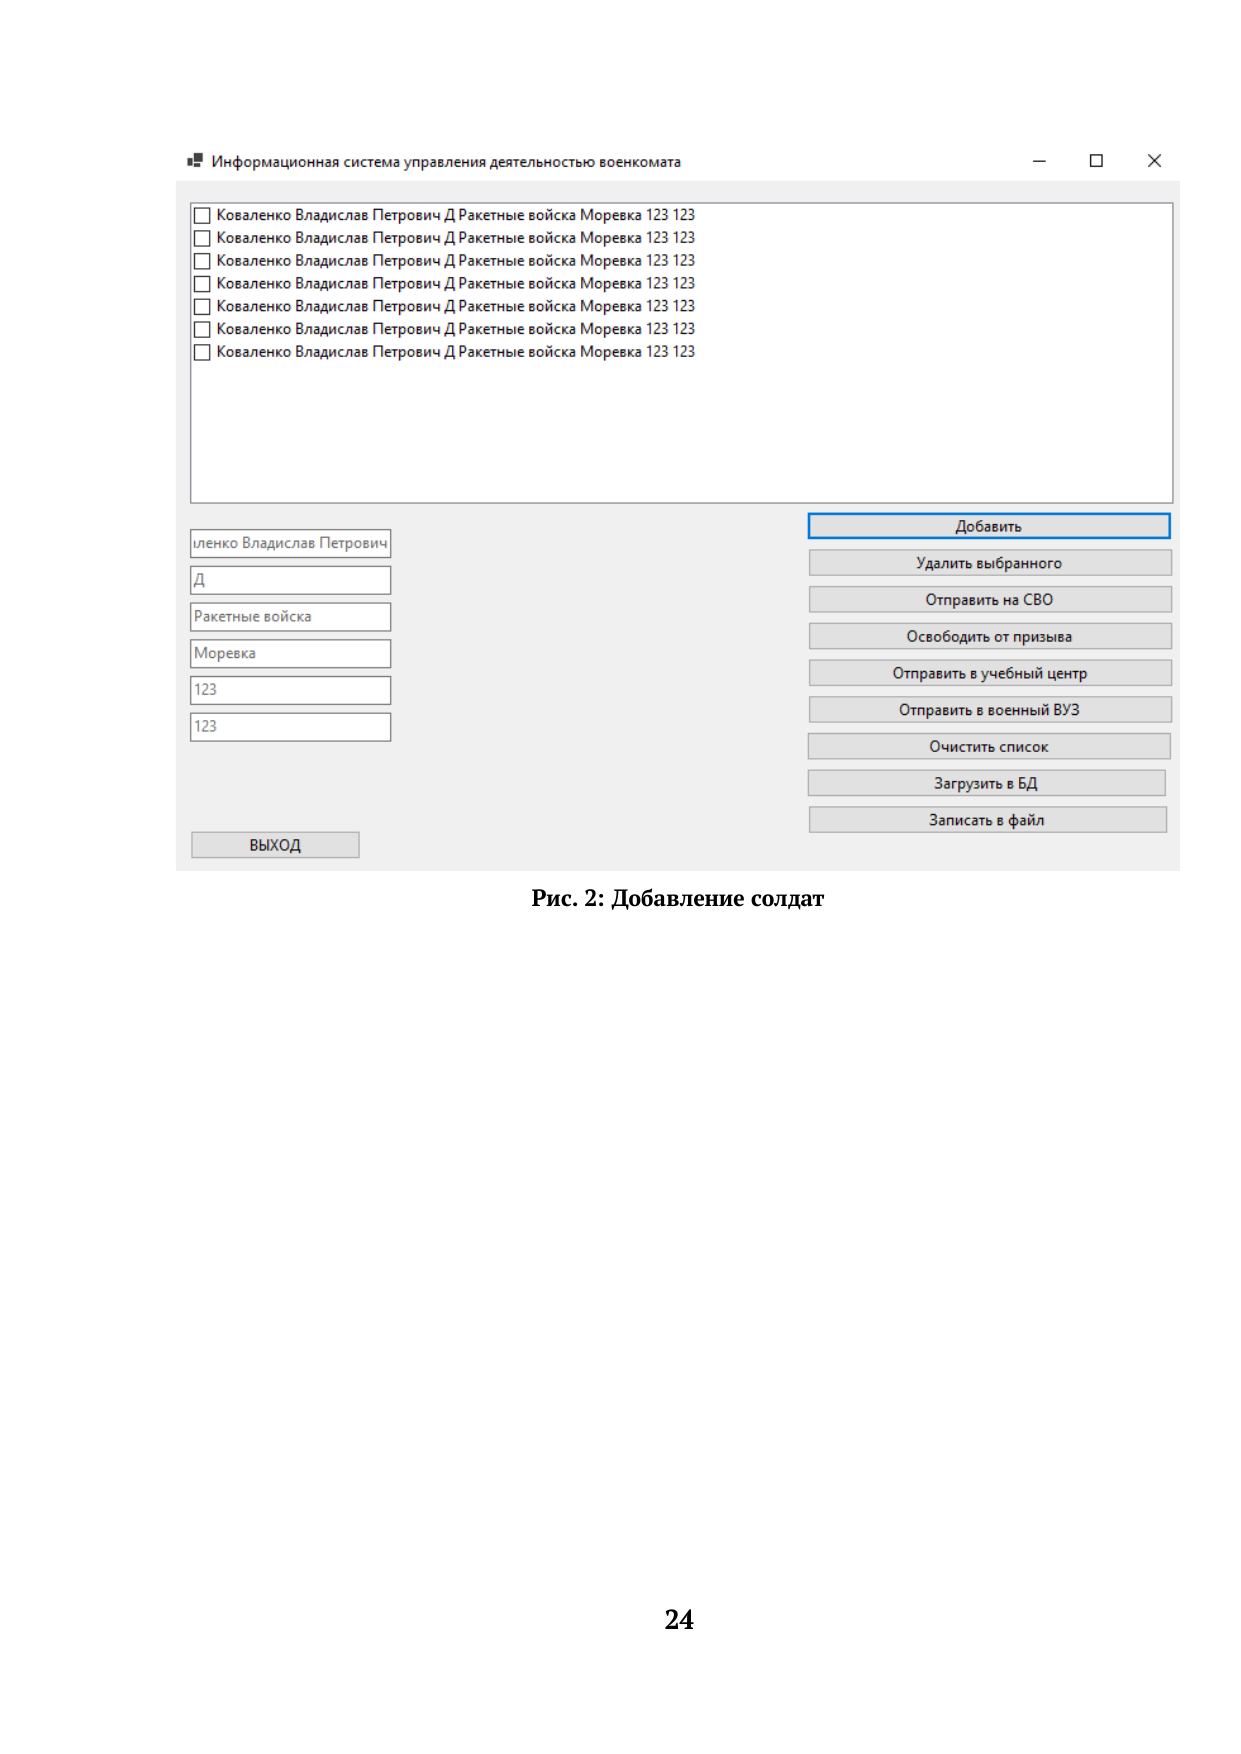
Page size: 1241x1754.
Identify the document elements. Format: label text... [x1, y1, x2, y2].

text Рис. 2: Добавление солдат [176, 871, 1180, 911]
picture [175, 143, 1180, 871]
